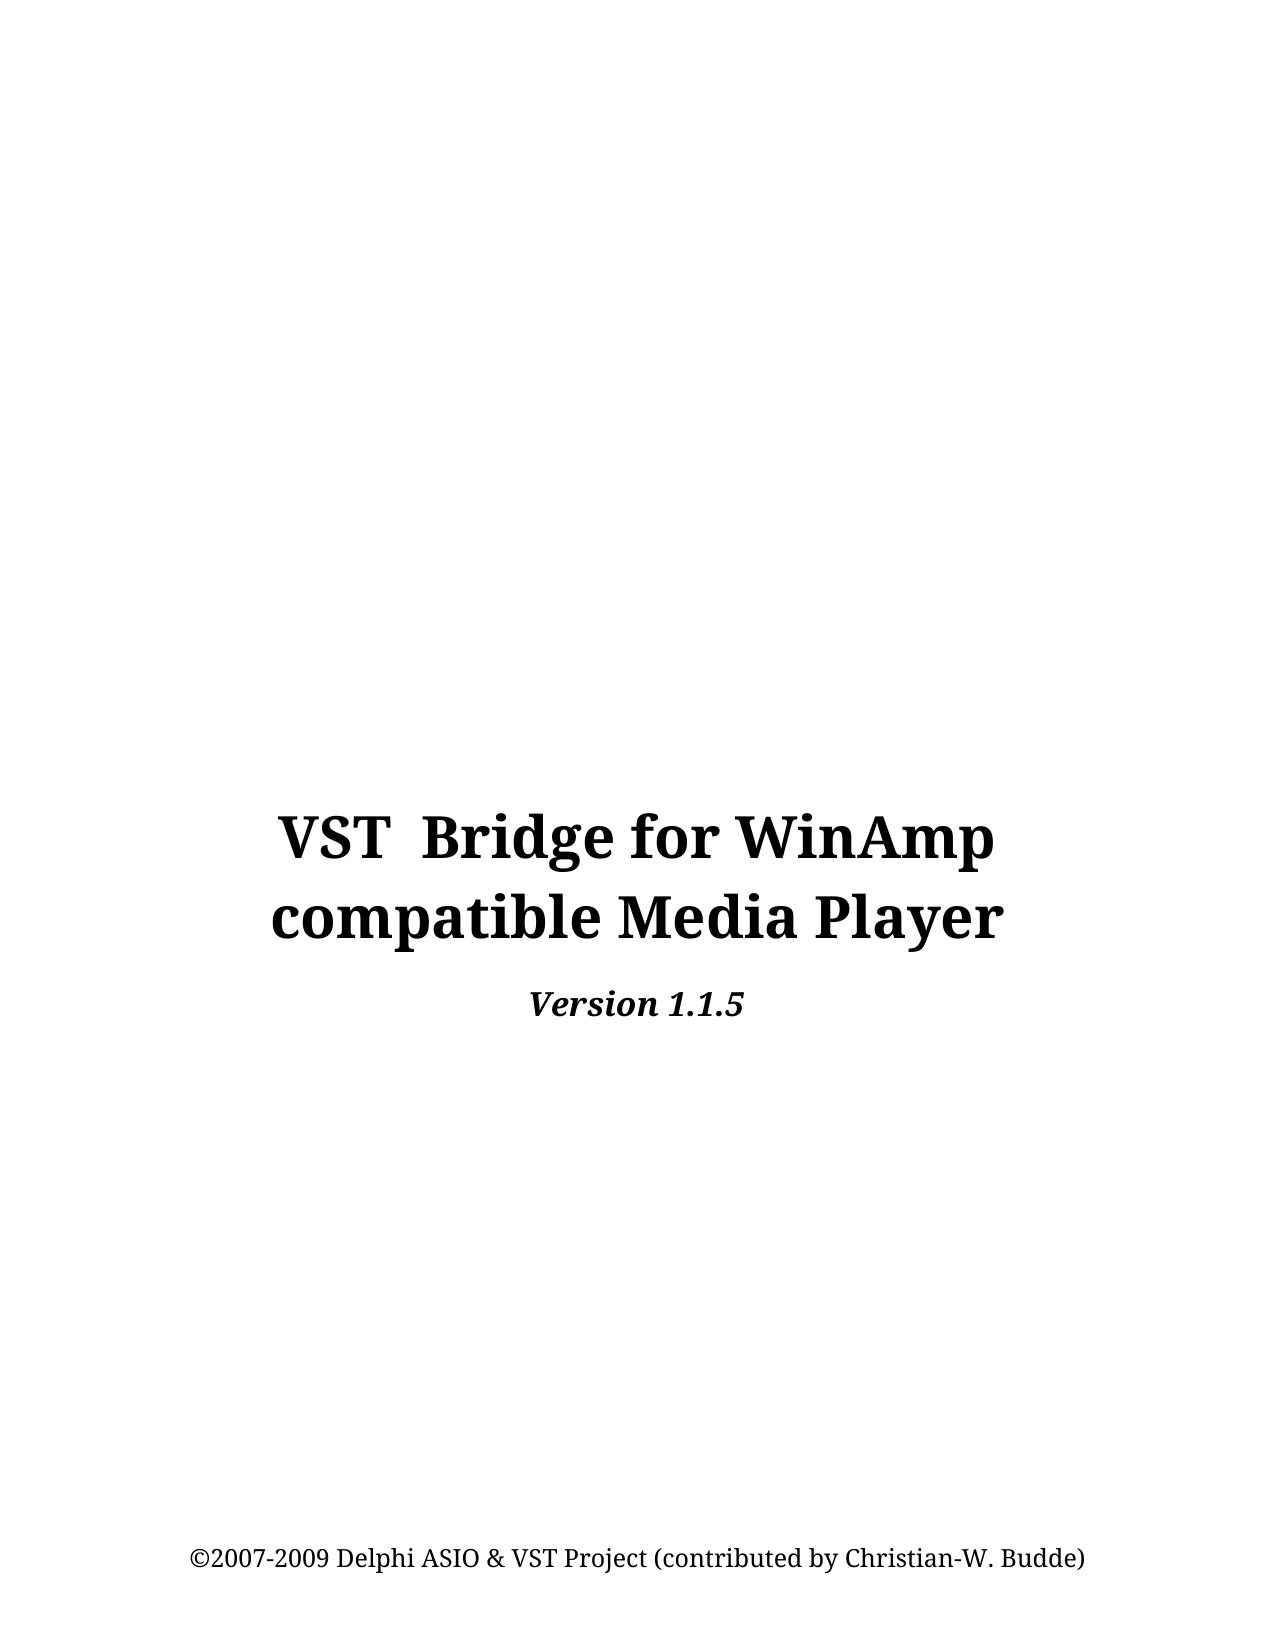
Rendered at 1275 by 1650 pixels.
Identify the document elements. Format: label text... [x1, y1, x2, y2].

title VST Bridge for WinAmp compatible Media Player [148, 797, 1127, 956]
subtitle Version 1.1.5 [148, 981, 1127, 1026]
